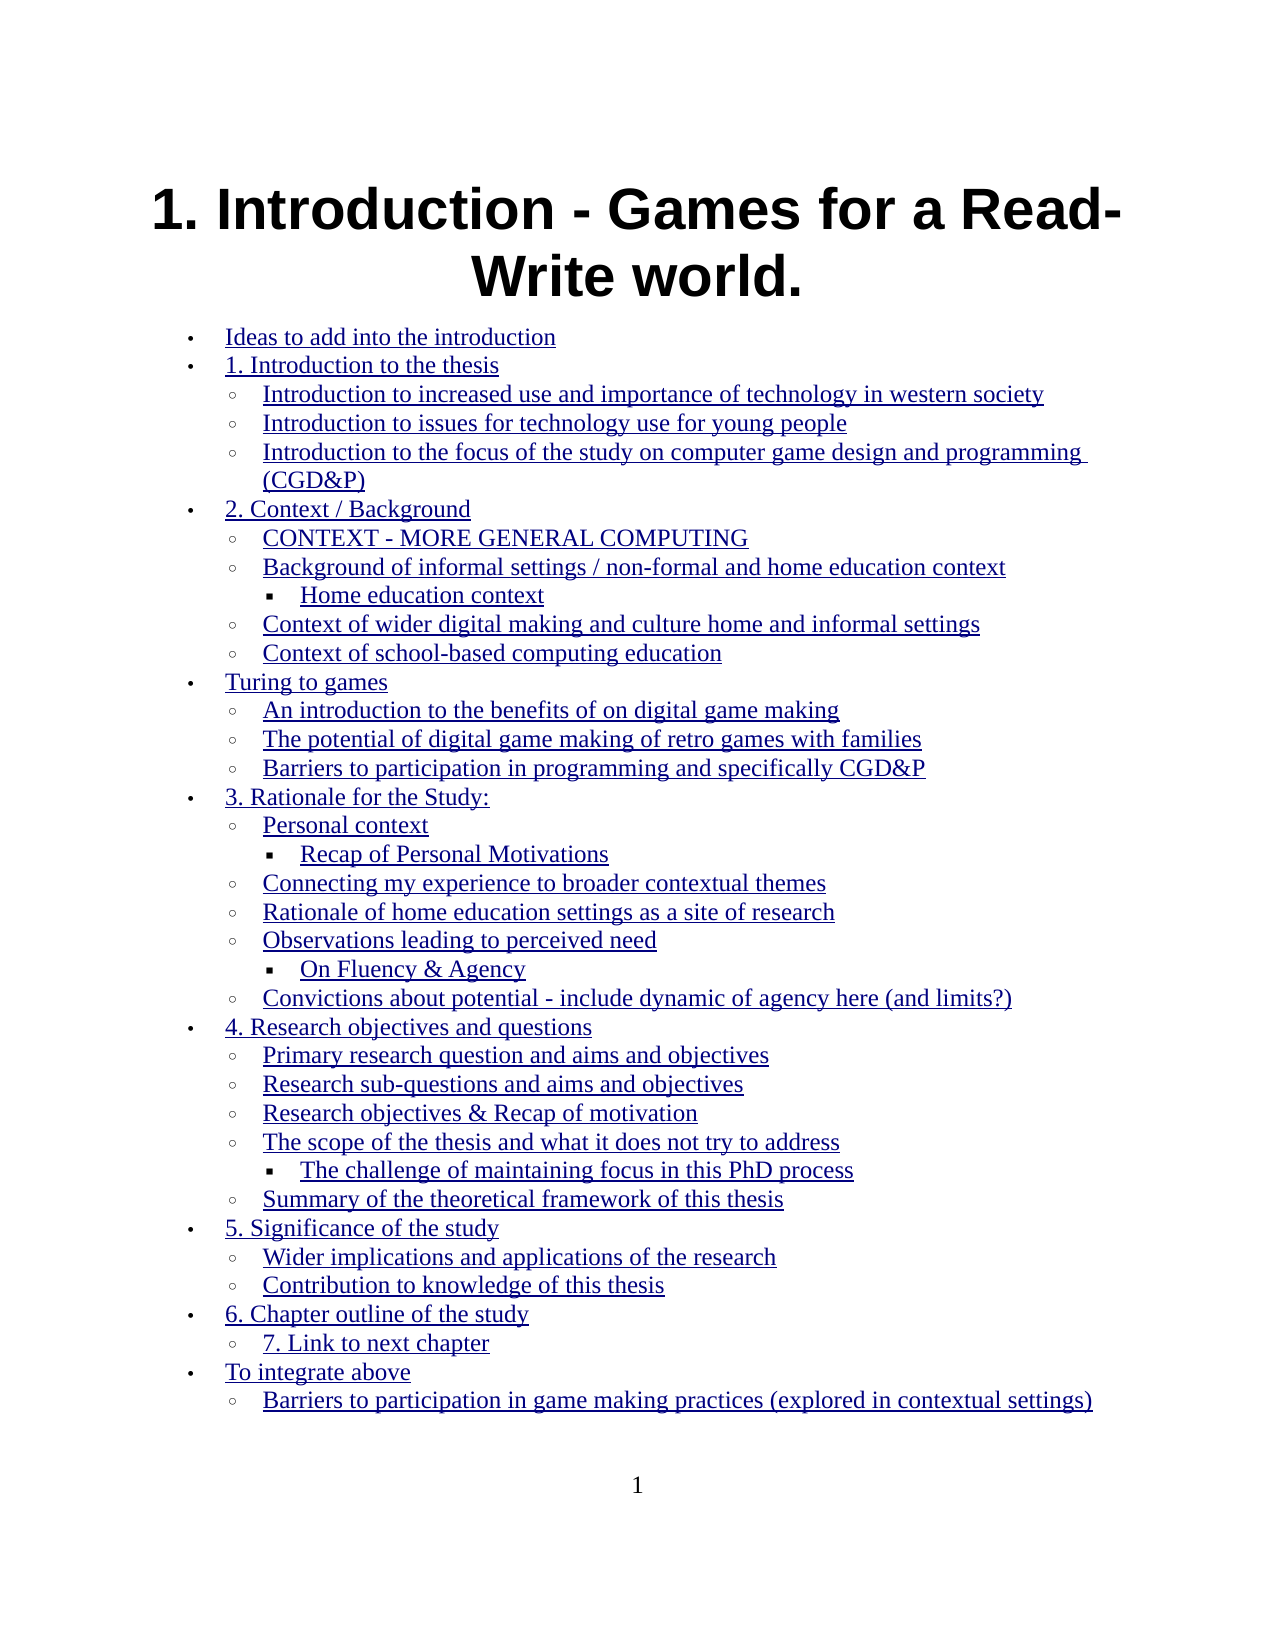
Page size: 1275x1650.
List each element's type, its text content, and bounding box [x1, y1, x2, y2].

list Summary of the theoretical framework of this thesis [225, 1184, 1125, 1213]
list Barriers to participation in programming and specifically CGD&P [225, 753, 1125, 782]
list Personal context [225, 810, 1125, 839]
list Context of school-based computing education [225, 638, 1125, 667]
list The potential of digital game making of retro games with families [225, 724, 1125, 753]
list Introduction to the focus of the study on computer game design and programming (CGD&P) [225, 437, 1125, 494]
list Wider implications and applications of the research [225, 1242, 1125, 1270]
list Background of informal settings / non-formal and home education context [225, 552, 1125, 580]
list 6. Chapter outline of the study [187, 1299, 1125, 1328]
list Research sub-questions and aims and objectives [225, 1069, 1125, 1098]
list Recap of Personal Motivations [262, 839, 1125, 868]
list Convictions about potential - include dynamic of agency here (and limits?) [225, 983, 1125, 1012]
list Research objectives & Recap of motivation [225, 1098, 1125, 1127]
list 2. Context / Background [187, 494, 1125, 523]
list 7. Link to next chapter [225, 1328, 1125, 1357]
list The challenge of maintaining focus in this PhD process [262, 1155, 1125, 1184]
list Introduction to increased use and importance of technology in western society [225, 379, 1125, 408]
list Contribution to knowledge of this thesis [225, 1270, 1125, 1299]
list The scope of the thesis and what it does not try to address [225, 1127, 1125, 1155]
list Ideas to add into the introduction [187, 322, 1125, 350]
list Home education context [262, 580, 1125, 609]
list Context of wider digital making and culture home and informal settings [225, 609, 1125, 638]
list Rationale of home education settings as a site of research [225, 897, 1125, 925]
list Introduction to issues for technology use for young people [225, 408, 1125, 437]
list An introduction to the benefits of on digital game making [225, 695, 1125, 724]
list 5. Significance of the study [187, 1213, 1125, 1242]
list Barriers to participation in game making practices (explored in contextual settings) [225, 1385, 1125, 1414]
list CONTEXT - MORE GENERAL COMPUTING [225, 523, 1125, 552]
list 1. Introduction to the thesis [187, 350, 1125, 379]
list Turing to games [187, 667, 1125, 695]
list 4. Research objectives and questions [187, 1012, 1125, 1040]
list On Fluency & Agency [262, 954, 1125, 983]
list Observations leading to perceived need [225, 925, 1125, 954]
title 1. Introduction - Games for a Read-Write world. [150, 175, 1125, 309]
list Connecting my experience to broader contextual themes [225, 868, 1125, 897]
list Primary research question and aims and objectives [225, 1040, 1125, 1069]
list 3. Rationale for the Study: [187, 782, 1125, 810]
list To integrate above [187, 1357, 1125, 1385]
